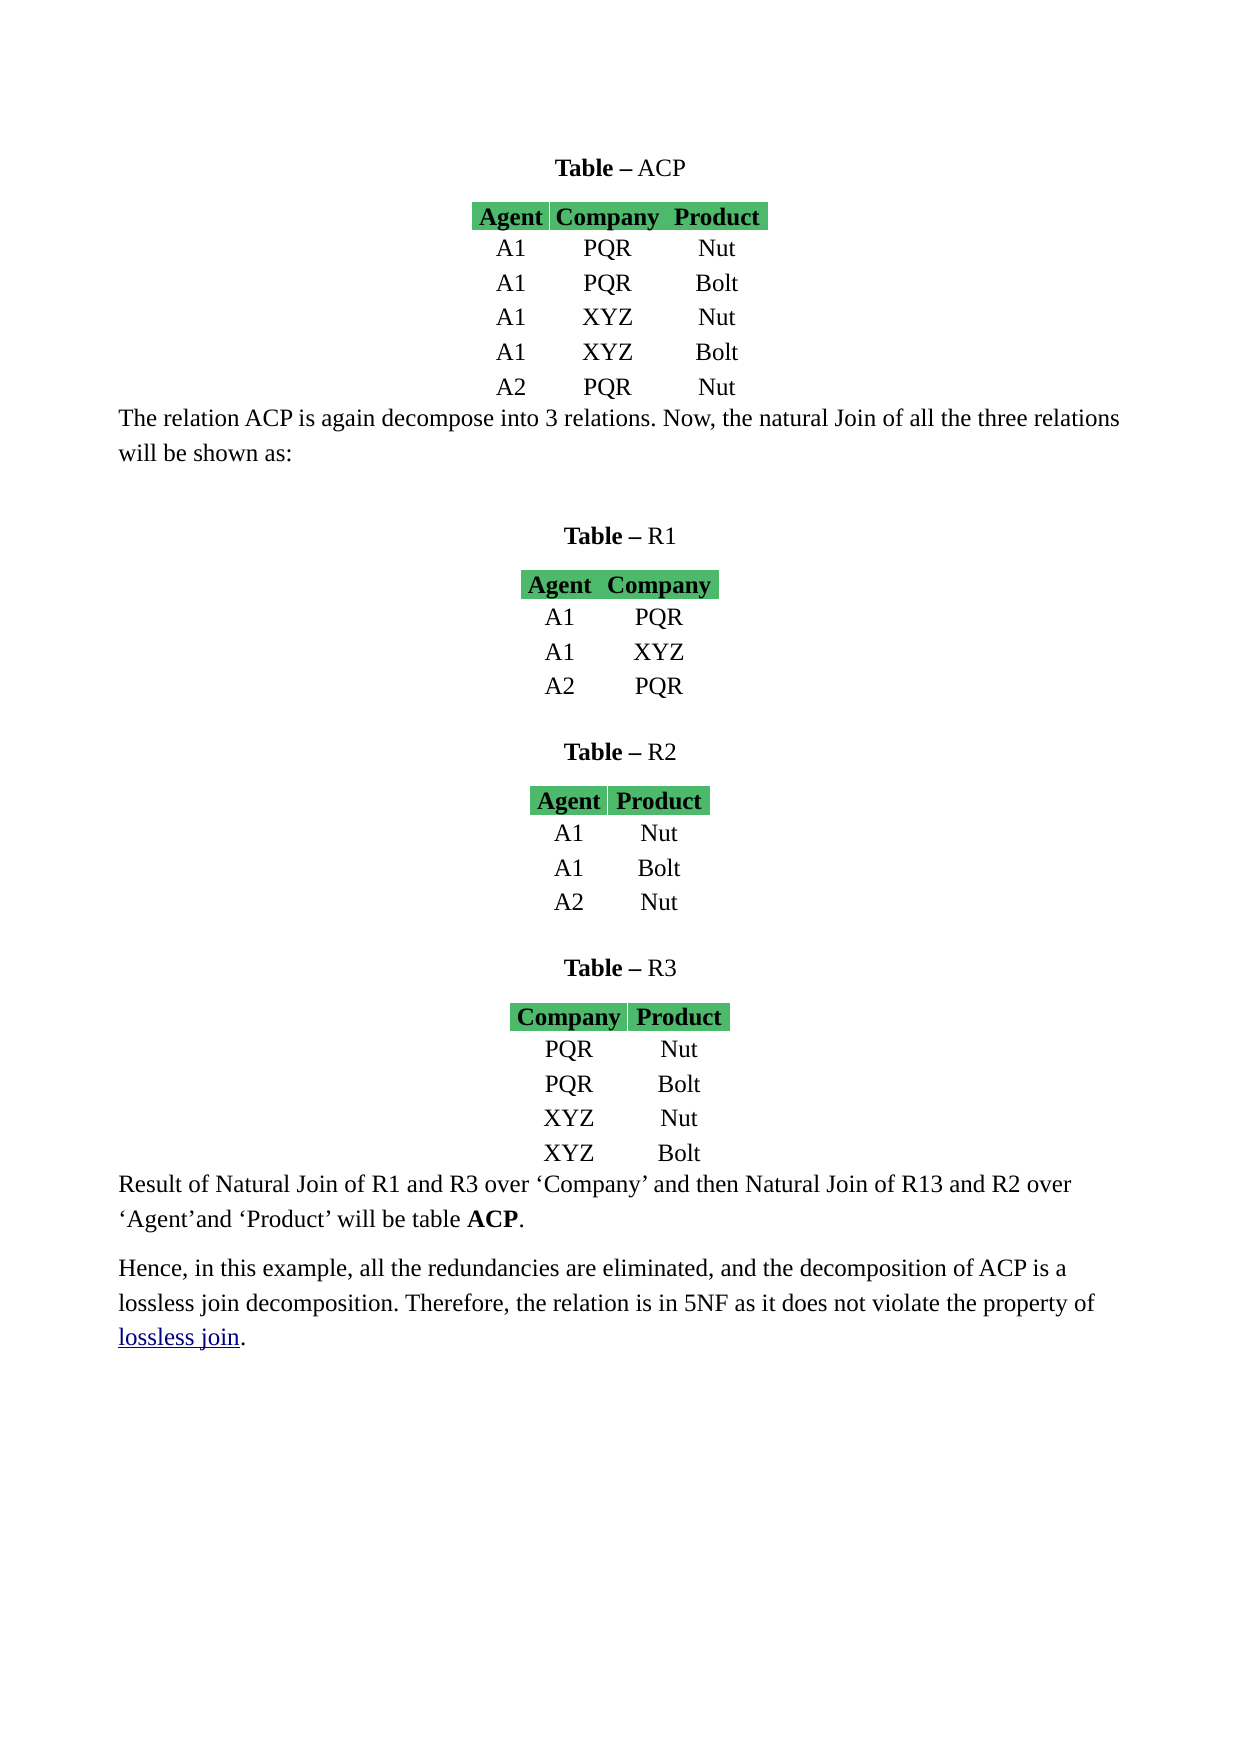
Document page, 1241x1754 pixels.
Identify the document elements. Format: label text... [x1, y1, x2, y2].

text The relation ACP is again decompose into 3 relations. Now, the natural Join of all the three relations will be shown as: [118, 403, 1122, 467]
table_cell A1 [472, 300, 549, 334]
table_header Product [628, 1003, 730, 1031]
table_cell Bolt [665, 265, 768, 299]
table_header Company [598, 570, 719, 599]
table_cell PQR [598, 599, 719, 634]
table_cell PQR [550, 230, 665, 265]
table_cell A1 [530, 815, 607, 850]
table_header Product [665, 202, 768, 230]
table_header Agent [521, 570, 598, 599]
table_cell Bolt [628, 1066, 730, 1100]
table_cell PQR [550, 265, 665, 299]
table_cell Nut [665, 369, 768, 403]
table_cell XYZ [598, 634, 719, 668]
text Hence, in this example, all the redundancies are eliminated, and the decomposition of ACP is a lossless join decomposition. Therefore, the relation is in 5NF as it does not violate the property of lossless join. [118, 1253, 1122, 1351]
table_header Company [550, 202, 665, 230]
table_cell XYZ [550, 334, 665, 369]
table_cell A1 [521, 599, 598, 634]
table_header Company [510, 1003, 627, 1031]
table_cell XYZ [550, 300, 665, 334]
table_header Agent [530, 786, 607, 815]
table_cell XYZ [510, 1135, 627, 1169]
table_cell Nut [628, 1100, 730, 1135]
table_cell A1 [521, 634, 598, 668]
text Table – R2 [118, 703, 1122, 766]
table_cell A2 [472, 369, 549, 403]
table_cell A1 [472, 334, 549, 369]
table_cell A1 [472, 265, 549, 299]
text Table – R1 [118, 487, 1122, 550]
table_cell PQR [510, 1031, 627, 1066]
table_cell Nut [608, 815, 710, 850]
table_header Product [608, 786, 710, 815]
table_cell PQR [510, 1066, 627, 1100]
table_cell Bolt [608, 850, 710, 884]
table_cell Nut [608, 884, 710, 919]
table_cell XYZ [510, 1100, 627, 1135]
table_cell A2 [521, 668, 598, 703]
table_cell PQR [550, 369, 665, 403]
text Table – R3 [118, 919, 1122, 982]
text Result of Natural Join of R1 and R3 over ‘Company’ and then Natural Join of R13 and R2 over ‘Agent’and ‘Product’ will be table ACP. [118, 1169, 1122, 1233]
table_cell A1 [530, 850, 607, 884]
table_cell Nut [628, 1031, 730, 1066]
table_cell Nut [665, 300, 768, 334]
table_cell Nut [665, 230, 768, 265]
table_cell A2 [530, 884, 607, 919]
table_cell PQR [598, 668, 719, 703]
table_cell A1 [472, 230, 549, 265]
text Table – ACP [118, 118, 1122, 181]
table_cell Bolt [628, 1135, 730, 1169]
table_header Agent [472, 202, 549, 230]
table_cell Bolt [665, 334, 768, 369]
